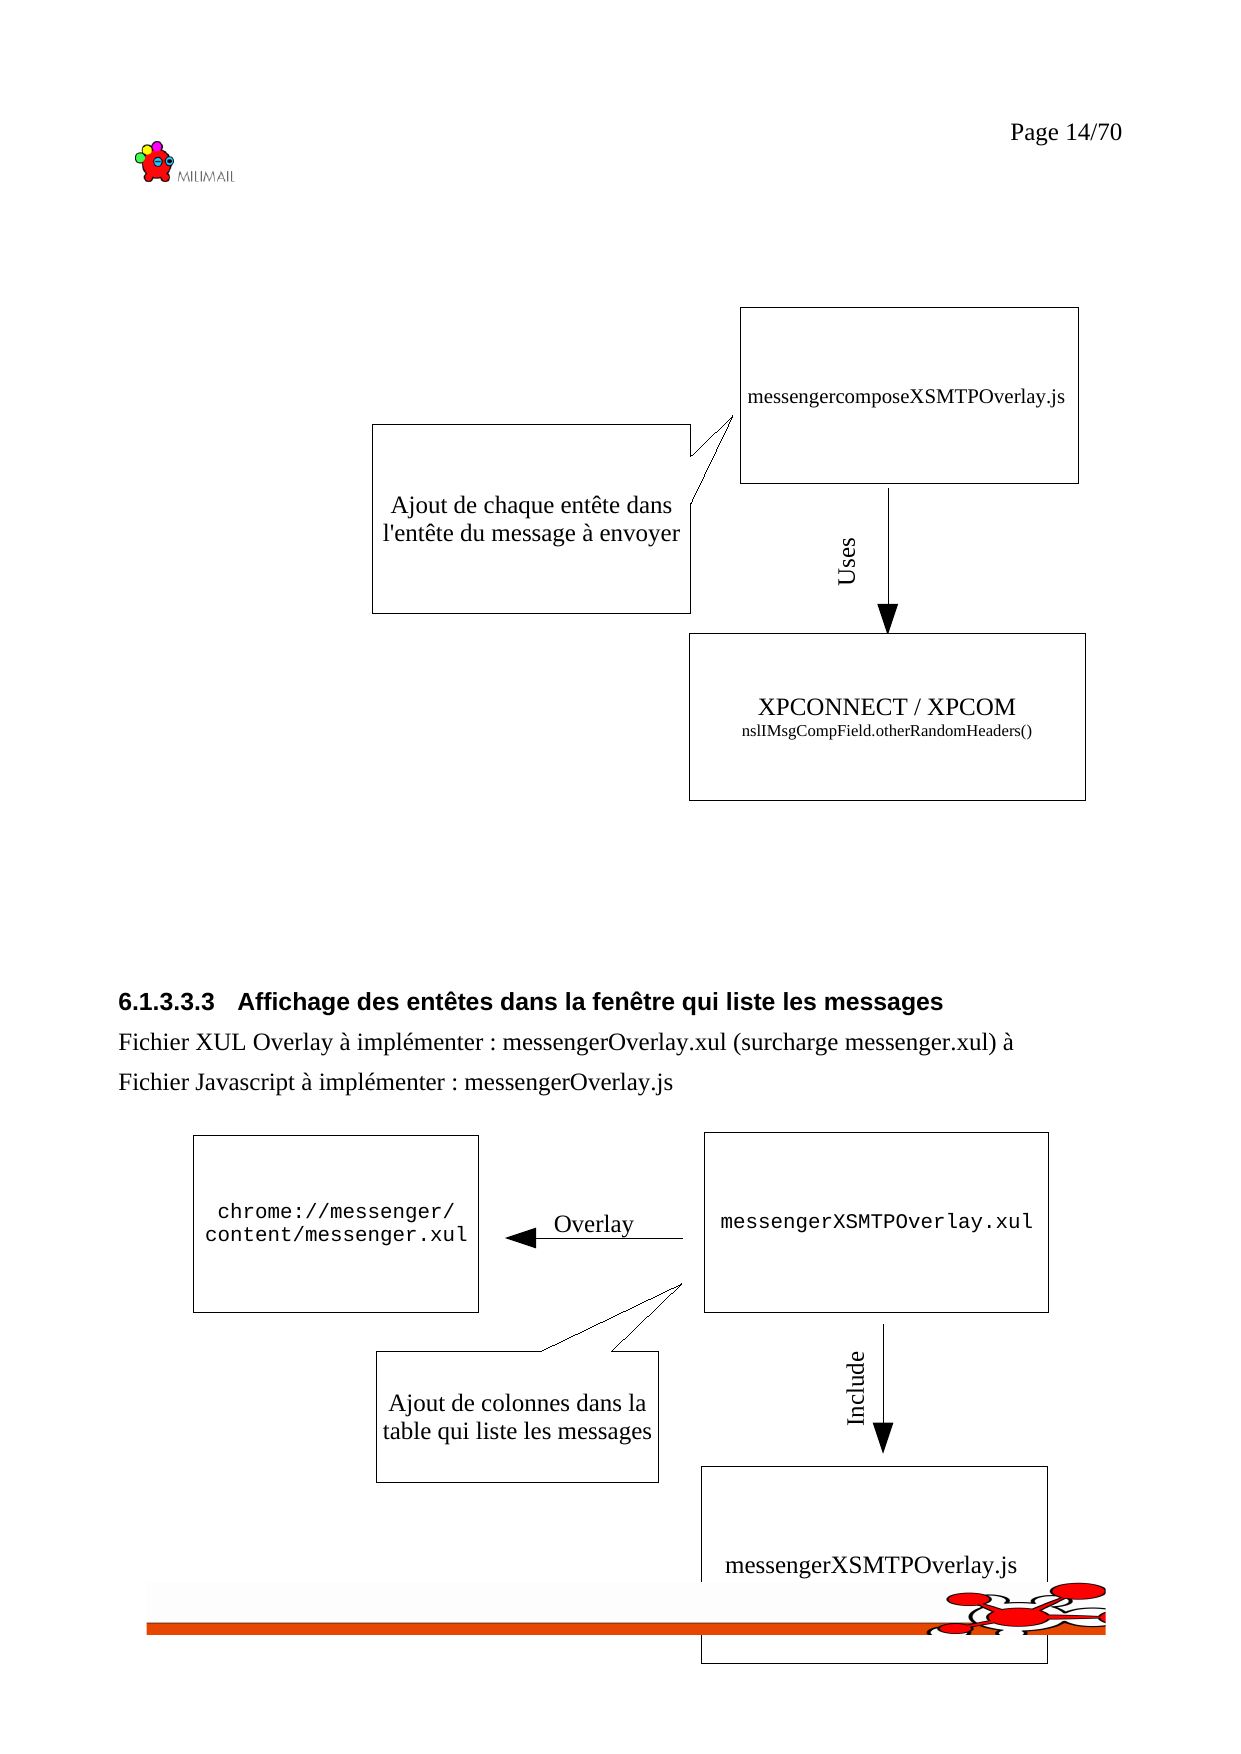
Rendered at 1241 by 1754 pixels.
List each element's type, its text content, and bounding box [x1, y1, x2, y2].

subtitle Affichage des entêtes dans la fenêtre qui liste les messages [118, 988, 1122, 1015]
picture [146, 1582, 1106, 1635]
text Fichier Javascript à implémenter : messengerOverlay.js [118, 1068, 1122, 1096]
picture [116, 120, 295, 209]
text Fichier XUL Overlay à implémenter : messengerOverlay.xul (surcharge messenger.xul) à [118, 1028, 1122, 1056]
